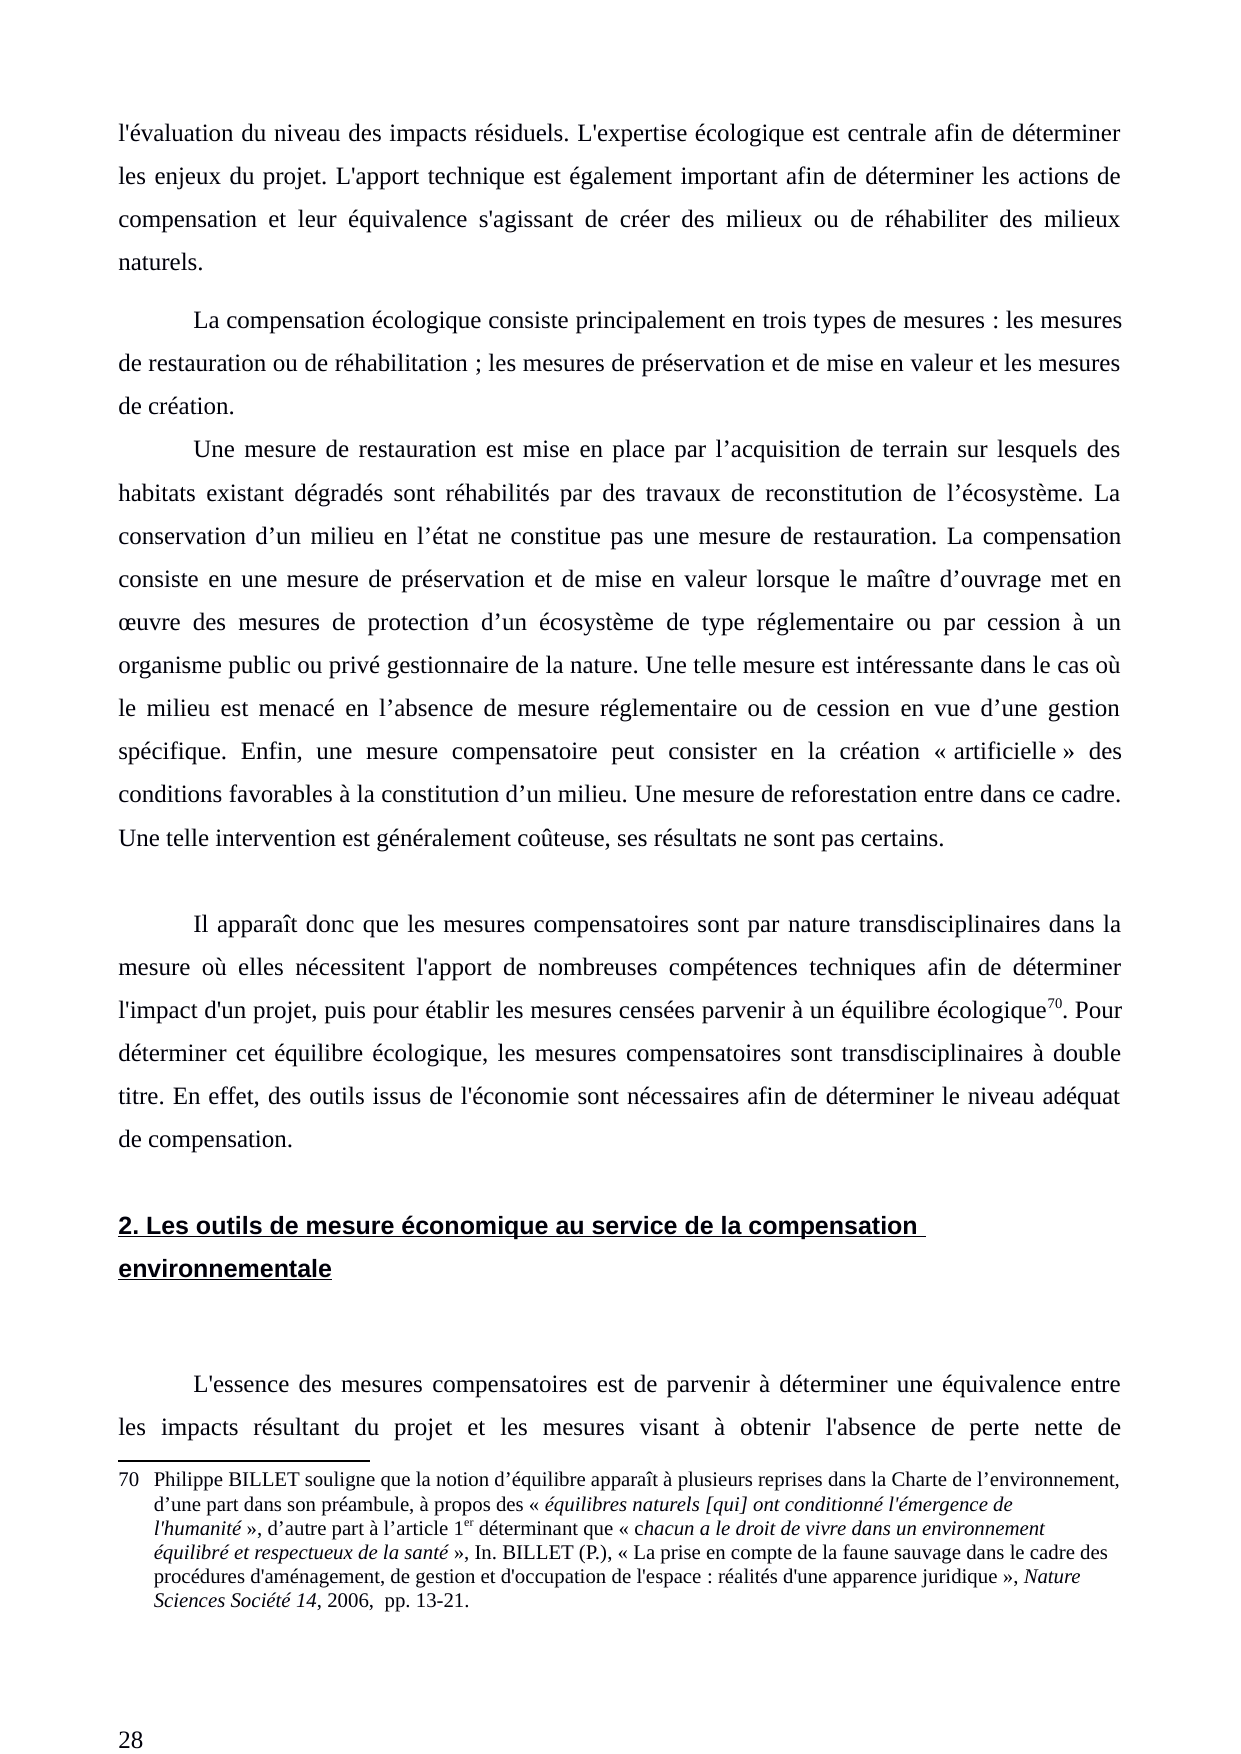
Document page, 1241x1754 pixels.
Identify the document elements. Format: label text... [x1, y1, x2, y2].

text Il apparaît donc que les mesures compensatoires sont par nature transdisciplinaires dans la mesure où elles nécessitent l'apport de nombreuses compétences techniques afin de déterminer l'impact d'un projet, puis pour établir les mesures censées parvenir à un équilibre écologique. Pour déterminer cet équilibre écologique, les mesures compensatoires sont transdisciplinaires à double titre. En effet, des outils issus de l'économie sont nécessaires afin de déterminer le niveau adéquat de compensation. [118, 909, 1122, 1153]
text Une mesure de restauration est mise en place par l’acquisition de terrain sur lesquels des habitats existant dégradés sont réhabilités par des travaux de reconstitution de l’écosystème. La conservation d’un milieu en l’état ne constitue pas une mesure de restauration. La compensation consiste en une mesure de préservation et de mise en valeur lorsque le maître d’ouvrage met en œuvre des mesures de protection d’un écosystème de type réglementaire ou par cession à un organisme public ou privé gestionnaire de la nature. Une telle mesure est intéressante dans le cas où le milieu est menacé en l’absence de mesure réglementaire ou de cession en vue d’une gestion spécifique. Enfin, une mesure compensatoire peut consister en la création « artificielle » des conditions favorables à la constitution d’un milieu. Une mesure de reforestation entre dans ce cadre. Une telle intervention est généralement coûteuse, ses résultats ne sont pas certains. [118, 434, 1122, 851]
text La compensation écologique consiste principalement en trois types de mesures : les mesures de restauration ou de réhabilitation ; les mesures de préservation et de mise en valeur et les mesures de création. [118, 305, 1122, 420]
text l'évaluation du niveau des impacts résiduels. L'expertise écologique est centrale afin de déterminer les enjeux du projet. L'apport technique est également important afin de déterminer les actions de compensation et leur équivalence s'agissant de créer des milieux ou de réhabiliter des milieux naturels. [118, 118, 1122, 276]
text Philippe BILLET souligne que la notion d’équilibre apparaît à plusieurs reprises dans la Charte de l’environnement, d’une part dans son préambule, à propos des « équilibres naturels [qui] ont conditionné l'émergence de l'humanité », d’autre part à l’article 1er déterminant que « chacun a le droit de vivre dans un environnement équilibré et respectueux de la santé », In. BILLET (P.), « La prise en compte de la faune sauvage dans le cadre des procédures d'aménagement, de gestion et d'occupation de l'espace : réalités d'une apparence juridique », Nature Sciences Société 14, 2006, pp. 13-21. [118, 1467, 1122, 1612]
text 2. Les outils de mesure économique au service de la compensation environnementale [118, 1211, 1122, 1283]
text L'essence des mesures compensatoires est de parvenir à déterminer une équivalence entre les impacts résultant du projet et les mesures visant à obtenir l'absence de perte nette de [118, 1369, 1122, 1441]
